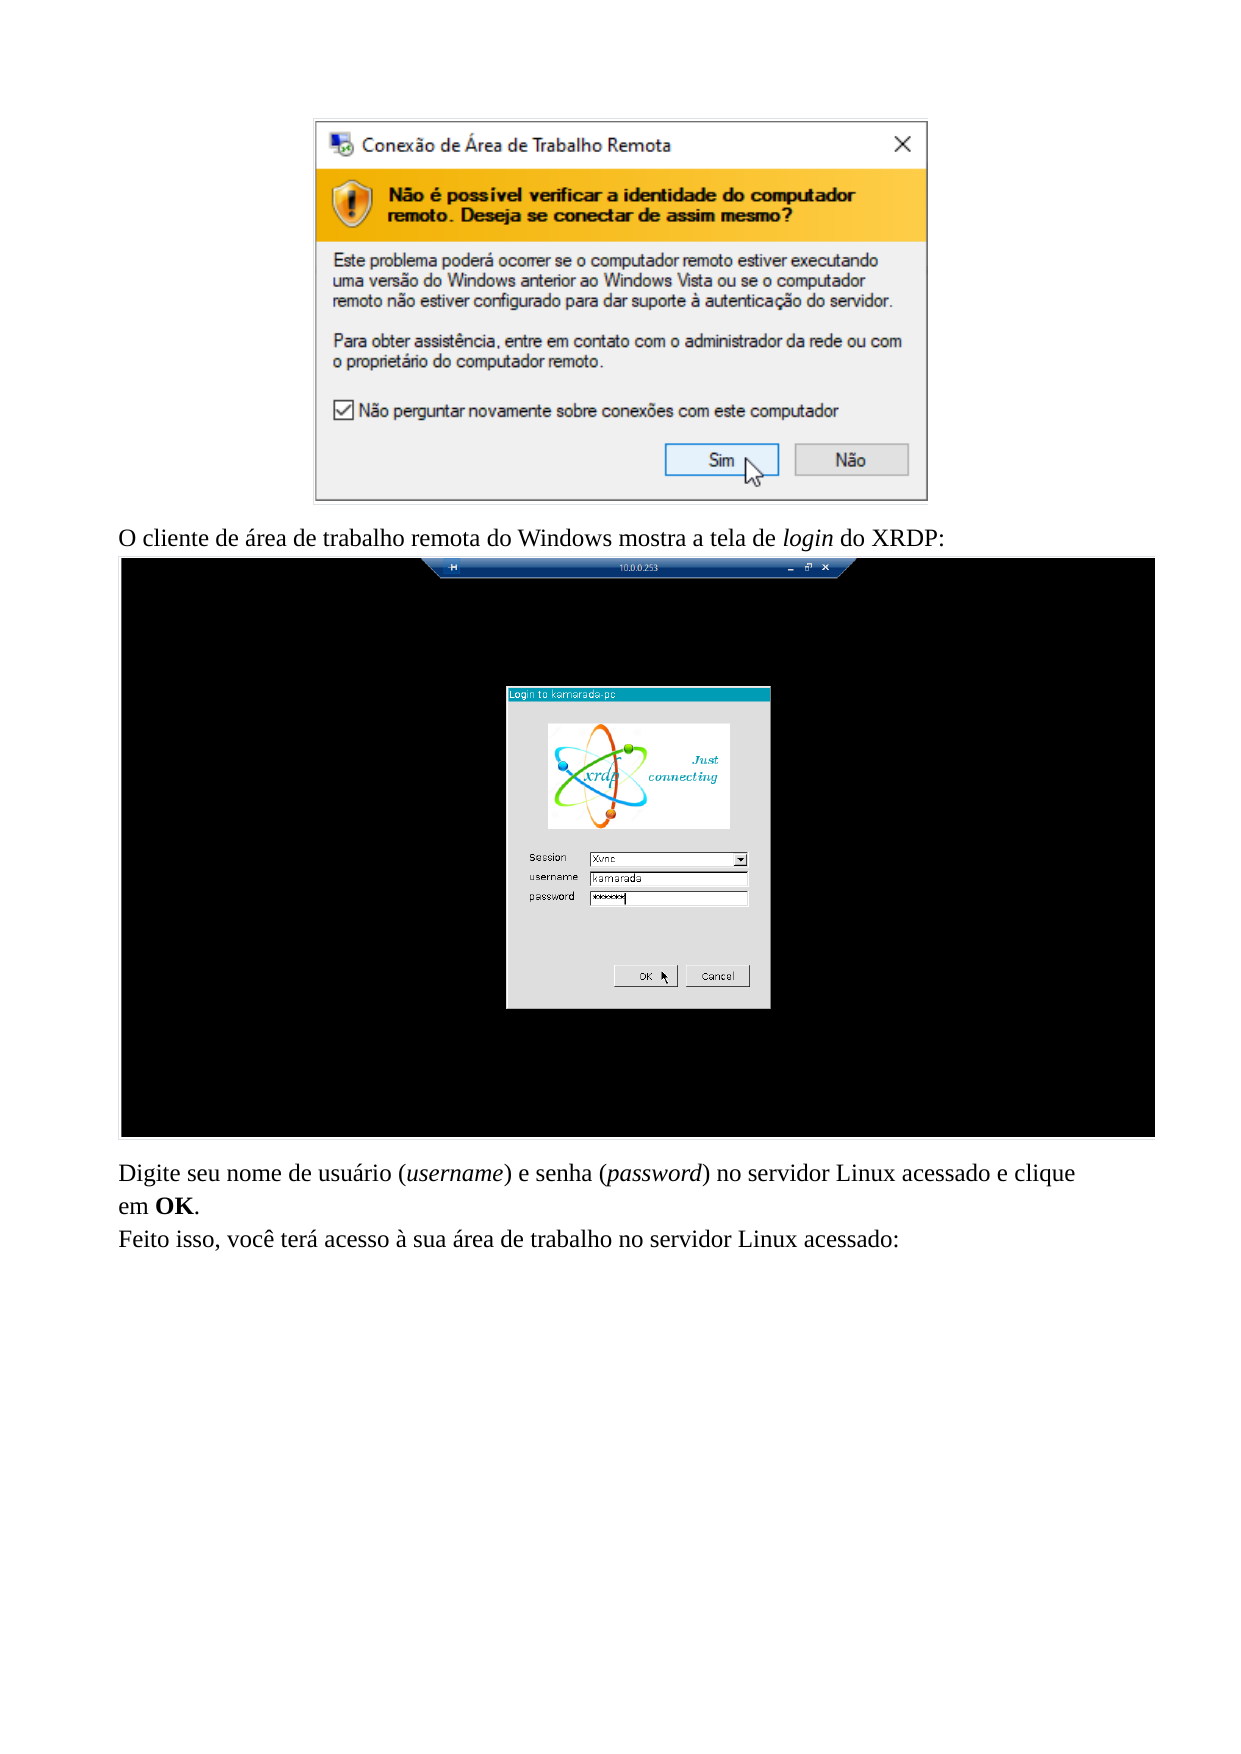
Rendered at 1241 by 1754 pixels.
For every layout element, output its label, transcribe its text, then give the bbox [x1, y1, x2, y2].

text Digite seu nome de usuário (username) e senha (password) no servidor Linux acessado e clique em OK. [118, 1158, 1122, 1220]
text O cliente de área de trabalho remota do Windows mostra a tela de login do XRDP: [118, 523, 1122, 552]
picture [315, 121, 928, 501]
text Feito isso, você terá acesso à sua área de trabalho no servidor Linux acessado: [118, 1224, 1122, 1253]
picture [121, 558, 1155, 1137]
